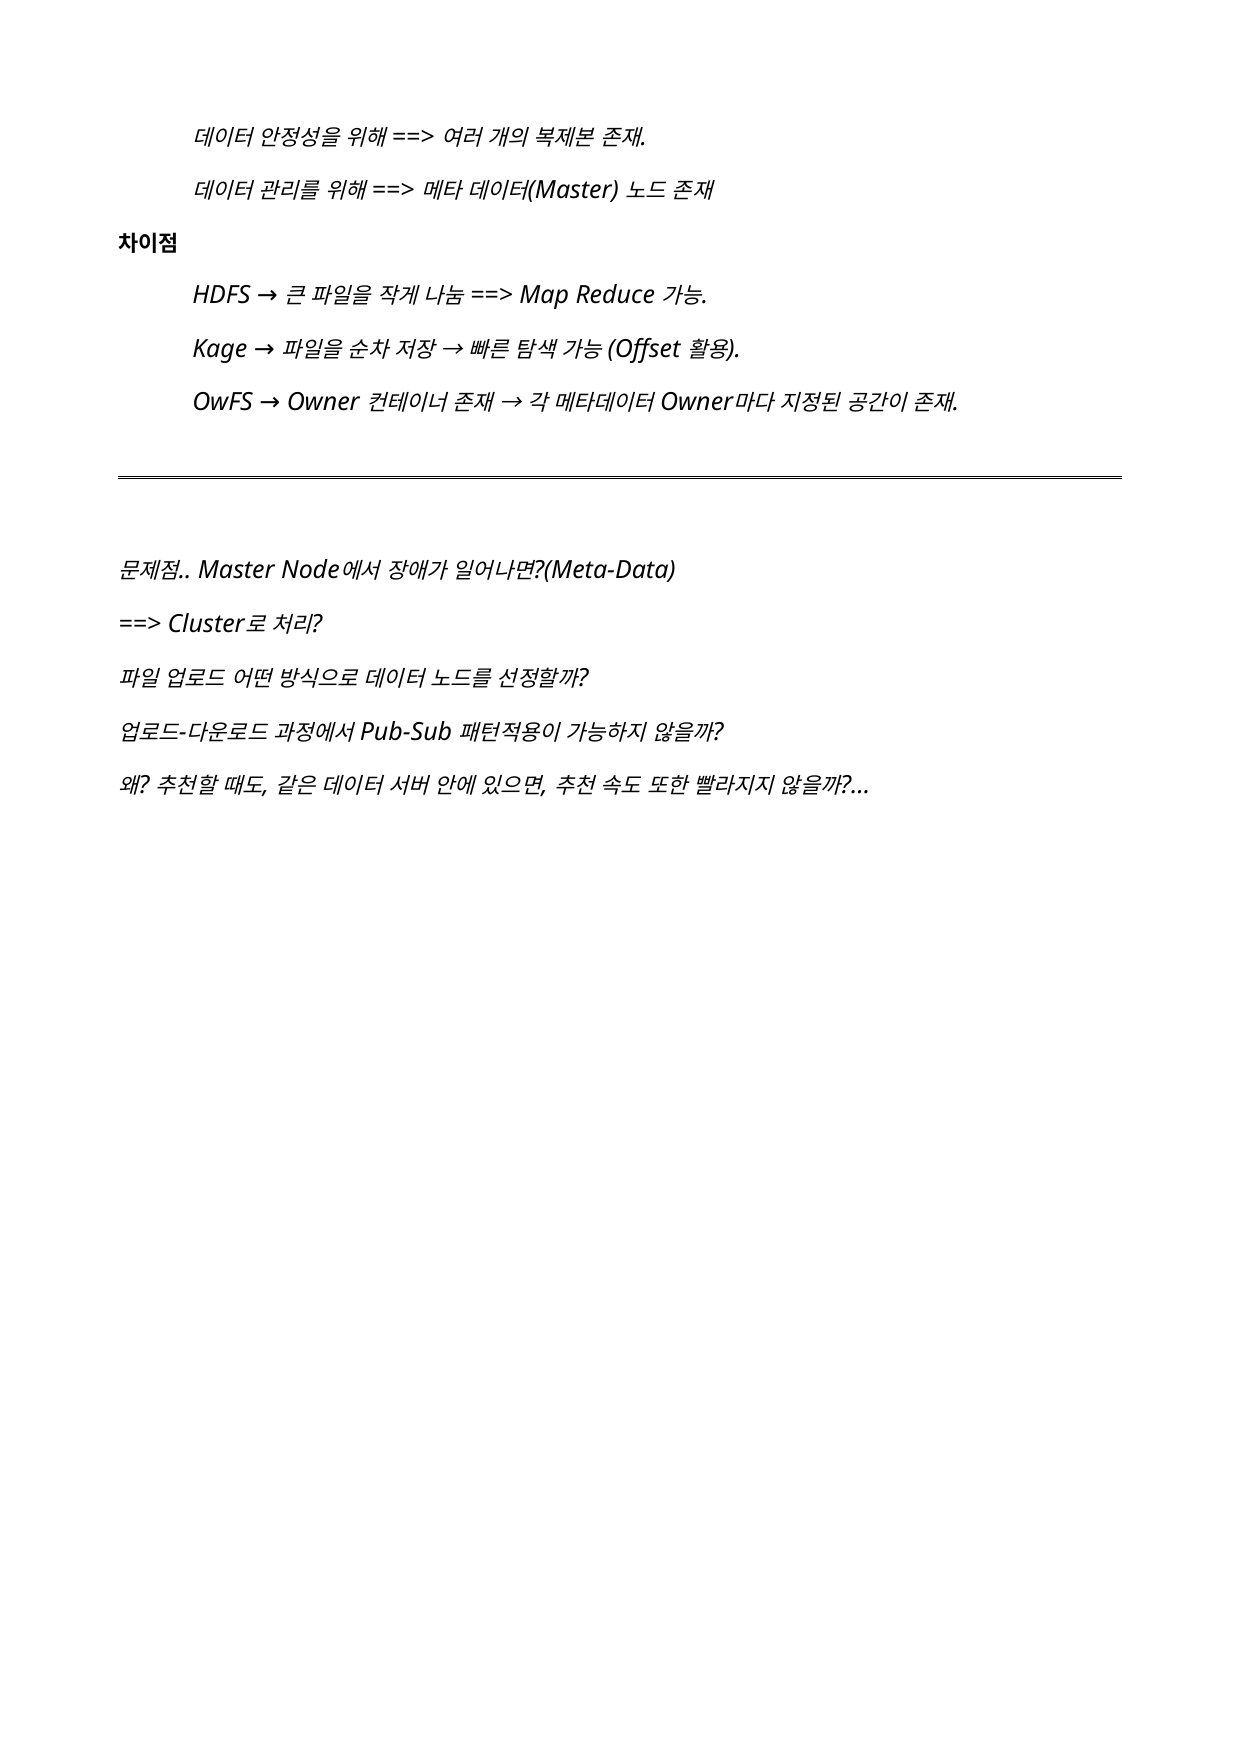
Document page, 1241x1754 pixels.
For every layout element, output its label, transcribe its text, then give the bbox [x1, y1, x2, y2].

text HDFS → 큰 파일을 작게 나눔 ==> Map Reduce 가능. [118, 277, 1122, 311]
text OwFS → Owner 컨테이너 존재 → 각 메타데이터 Owner마다 지정된 공간이 존재. [118, 384, 1122, 418]
text 데이터 관리를 위해 ==> 메타 데이터(Master) 노드 존재 [118, 172, 1122, 206]
text 업로드-다운로드 과정에서 Pub-Sub 패턴적용이 가능하지 않을까? [118, 713, 1122, 747]
text 데이터 안정성을 위해 ==> 여러 개의 복제본 존재. [118, 118, 1122, 152]
text 파일 업로드 어떤 방식으로 데이터 노드를 선정할까? [118, 659, 1122, 693]
text ==> Cluster로 처리? [118, 606, 1122, 640]
text 왜? 추천할 때도, 같은 데이터 서버 안에 있으면, 추천 속도 또한 빨라지지 않을까?… [118, 767, 1122, 801]
text 차이점 [118, 226, 1122, 257]
text Kage → 파일을 순차 저장 → 빠른 탐색 가능 (Offset 활용). [118, 330, 1122, 364]
text 문제점.. Master Node에서 장애가 일어나면?(Meta-Data) [118, 552, 1122, 586]
